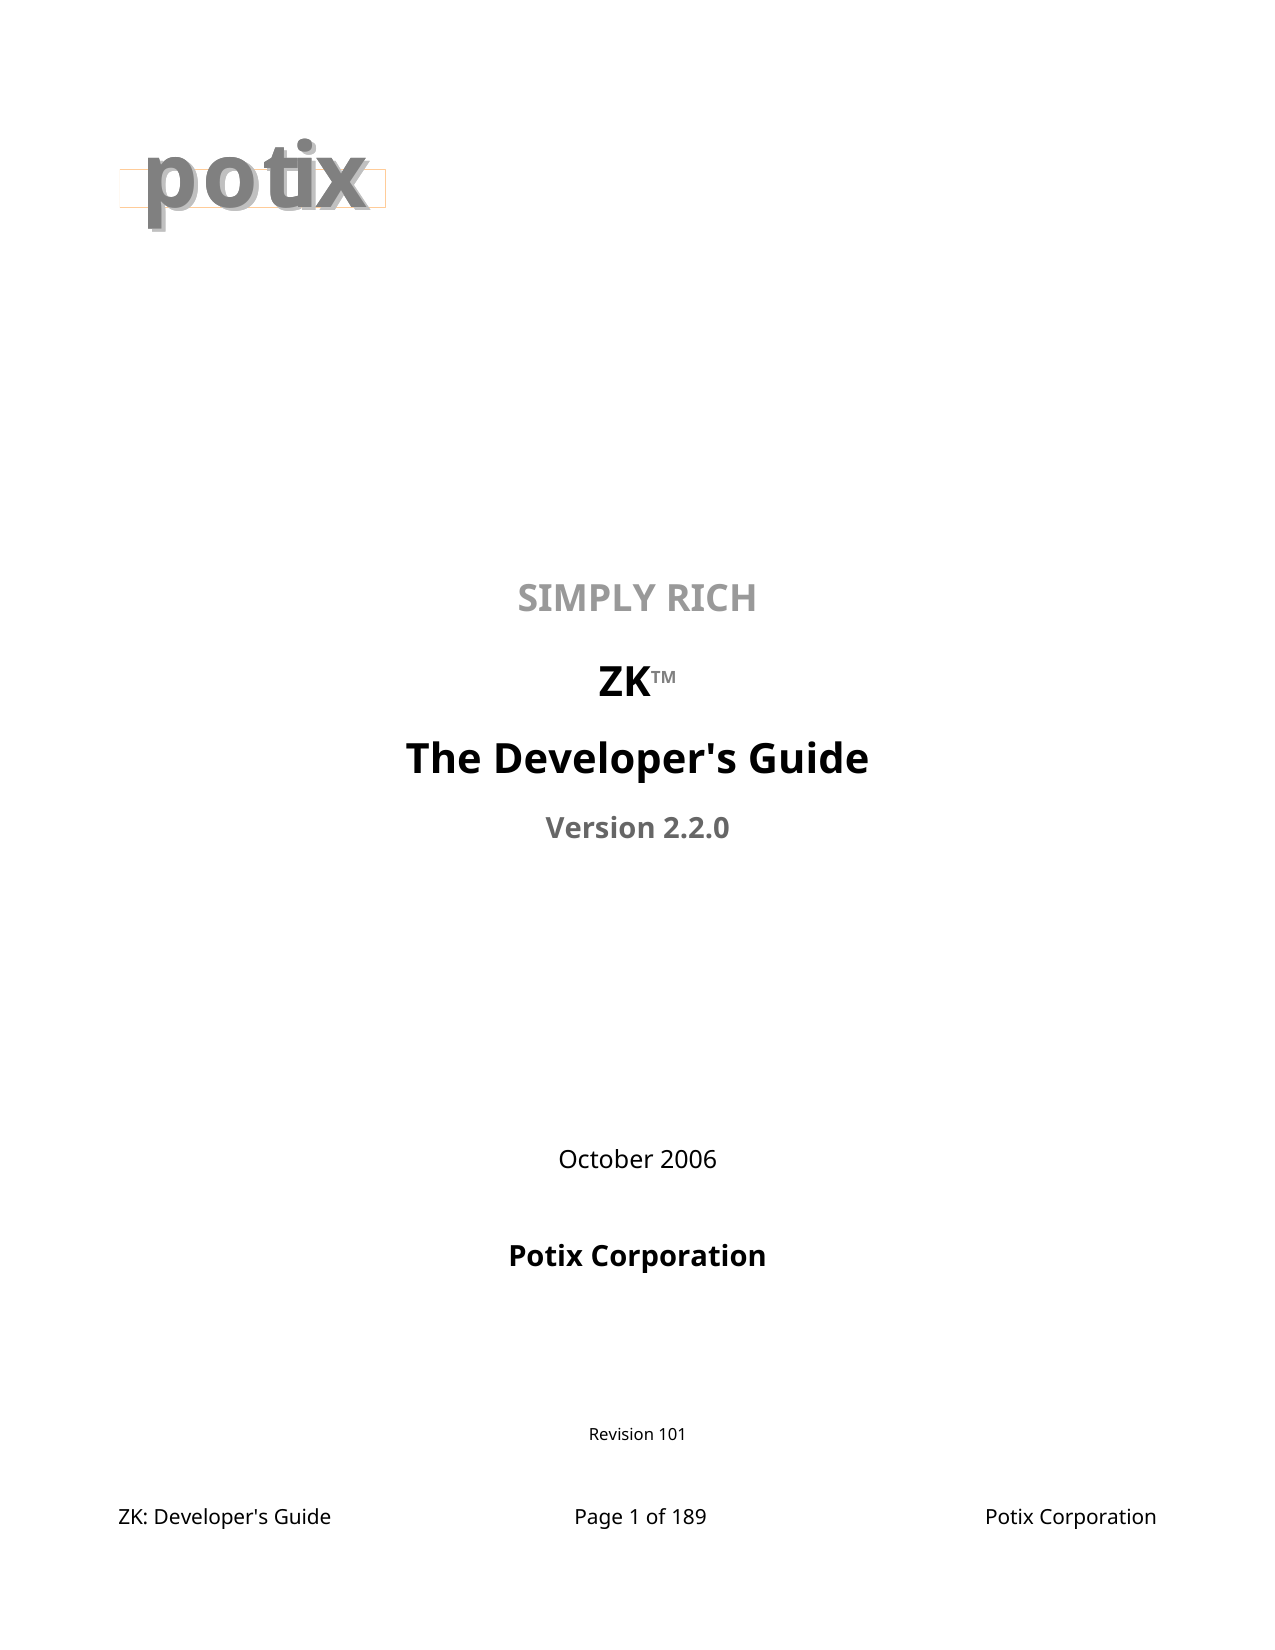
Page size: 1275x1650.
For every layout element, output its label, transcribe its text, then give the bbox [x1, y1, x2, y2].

text Revision 101 [118, 1422, 1157, 1445]
text October 2006 [118, 1142, 1157, 1176]
text Potix Corporation [118, 1235, 1157, 1275]
text SIMPLY RICH [118, 571, 1157, 622]
text ZKTM [118, 652, 1157, 708]
text Version 2.2.0 [118, 807, 1157, 847]
text The Developer's Guide [118, 729, 1157, 786]
